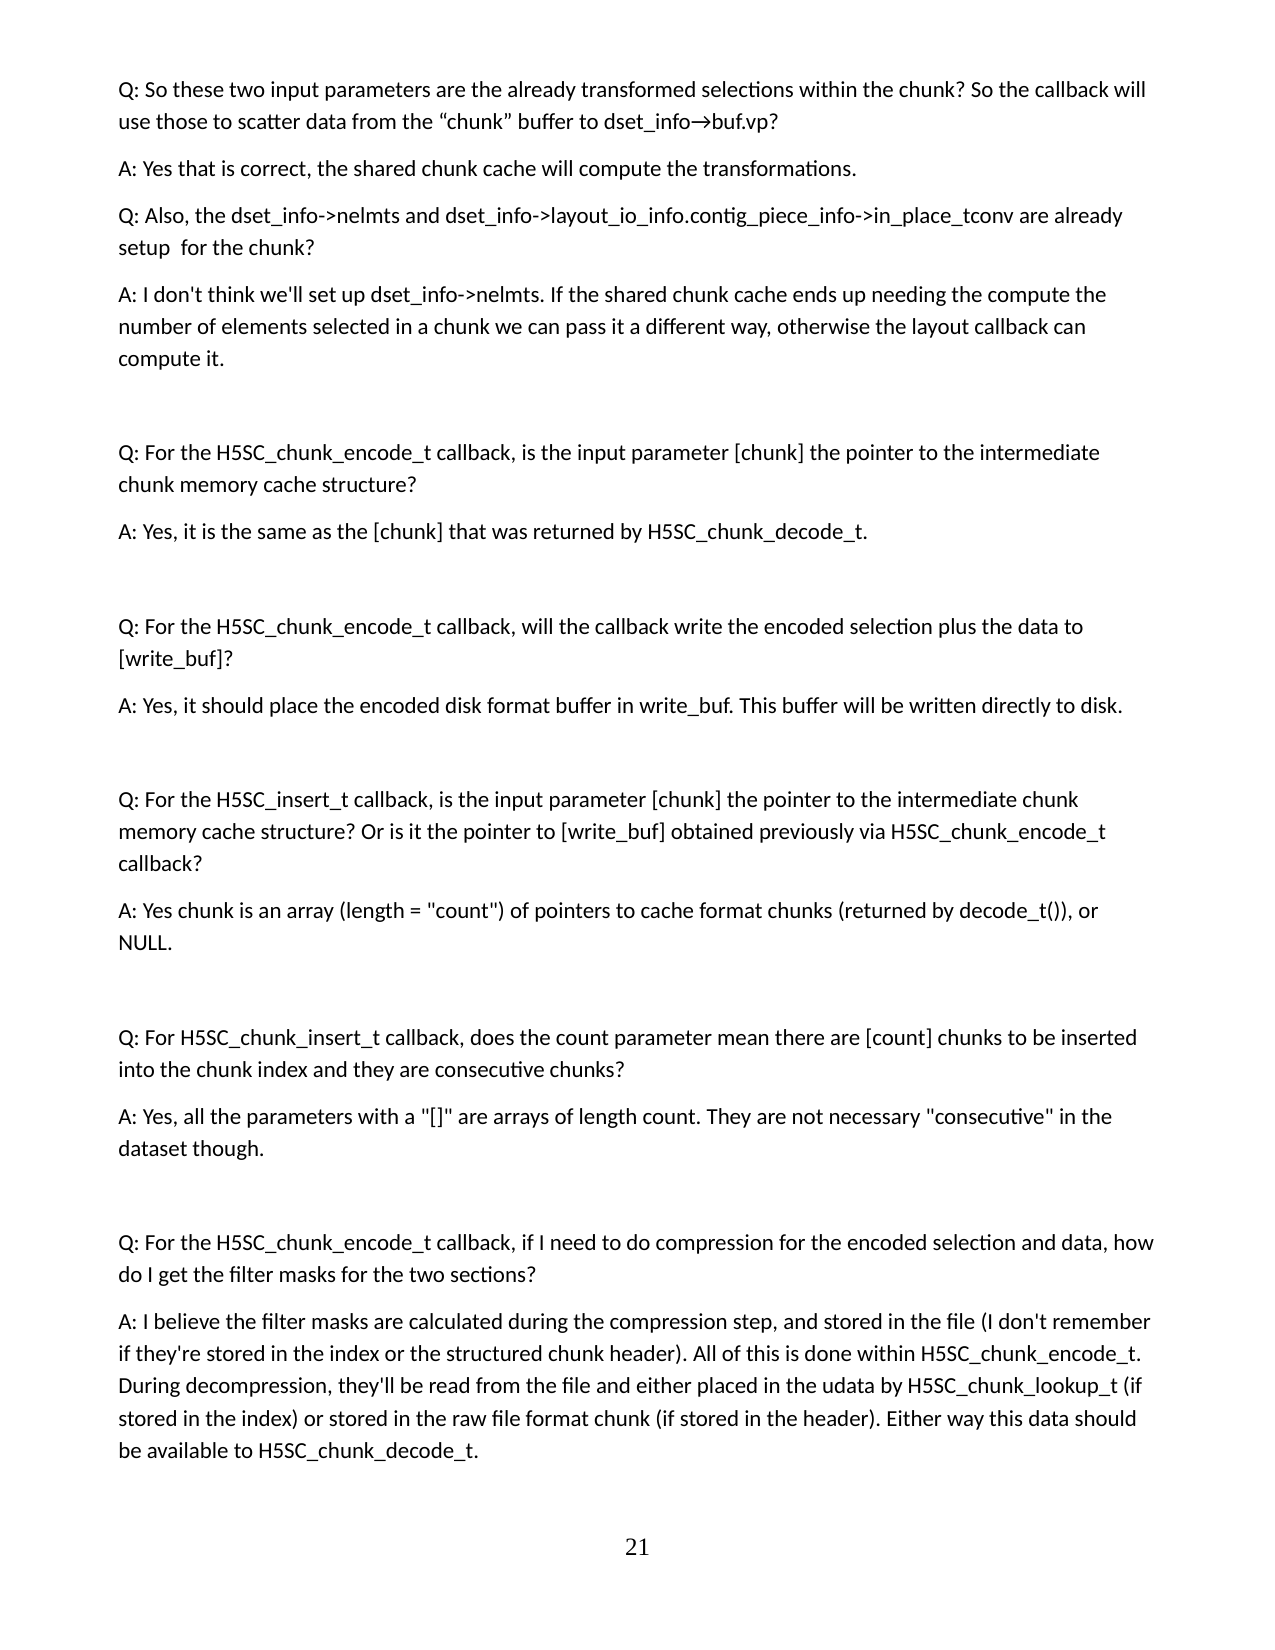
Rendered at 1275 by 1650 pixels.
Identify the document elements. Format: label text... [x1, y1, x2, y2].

text Q: So these two input parameters are the already transformed selections within the chunk? So the callback will use those to scatter data from the “chunk” buffer to dset_info→buf.vp? [118, 75, 1157, 135]
text Q: For the H5SC_insert_t callback, is the input parameter [chunk] the pointer to the intermediate chunk memory cache structure? Or is it the pointer to [write_buf] obtained previously via H5SC_chunk_encode_t callback? [118, 785, 1157, 877]
text A: Yes, it is the same as the [chunk] that was returned by H5SC_chunk_decode_t. [118, 517, 1157, 545]
text Q: For the H5SC_chunk_encode_t callback, if I need to do compression for the encoded selection and data, how do I get the filter masks for the two sections? [118, 1228, 1157, 1288]
text Q: For H5SC_chunk_insert_t callback, does the count parameter mean there are [count] chunks to be inserted into the chunk index and they are consecutive chunks? [118, 1023, 1157, 1083]
text A: Yes that is correct, the shared chunk cache will compute the transformations. [118, 154, 1157, 182]
text A: Yes chunk is an array (length = "count") of pointers to cache format chunks (returned by decode_t()), or NULL. [118, 896, 1157, 956]
text A: Yes, it should place the encoded disk format buffer in write_buf. This buffer will be written directly to disk. [118, 691, 1157, 719]
text Q: Also, the dset_info->nelmts and dset_info->layout_io_info.contig_piece_info->in_place_tconv are already setup for the chunk? [118, 201, 1157, 261]
text Q: For the H5SC_chunk_encode_t callback, is the input parameter [chunk] the pointer to the intermediate chunk memory cache structure? [118, 438, 1157, 499]
text A: I don't think we'll set up dset_info->nelmts. If the shared chunk cache ends up needing the compute the number of elements selected in a chunk we can pass it a different way, otherwise the layout callback can compute it. [118, 280, 1157, 372]
text Q: For the H5SC_chunk_encode_t callback, will the callback write the encoded selection plus the data to [write_buf]? [118, 612, 1157, 672]
text A: Yes, all the parameters with a "[]" are arrays of length count. They are not necessary "consecutive" in the dataset though. [118, 1102, 1157, 1162]
text A: I believe the filter masks are calculated during the compression step, and stored in the file (I don't remember if they're stored in the index or the structured chunk header). All of this is done within H5SC_chunk_encode_t. During decompression, they'll be read from the file and either placed in the udata by H5SC_chunk_lookup_t (if stored in the index) or stored in the raw file format chunk (if stored in the header). Either way this data should be available to H5SC_chunk_decode_t. [118, 1307, 1157, 1464]
